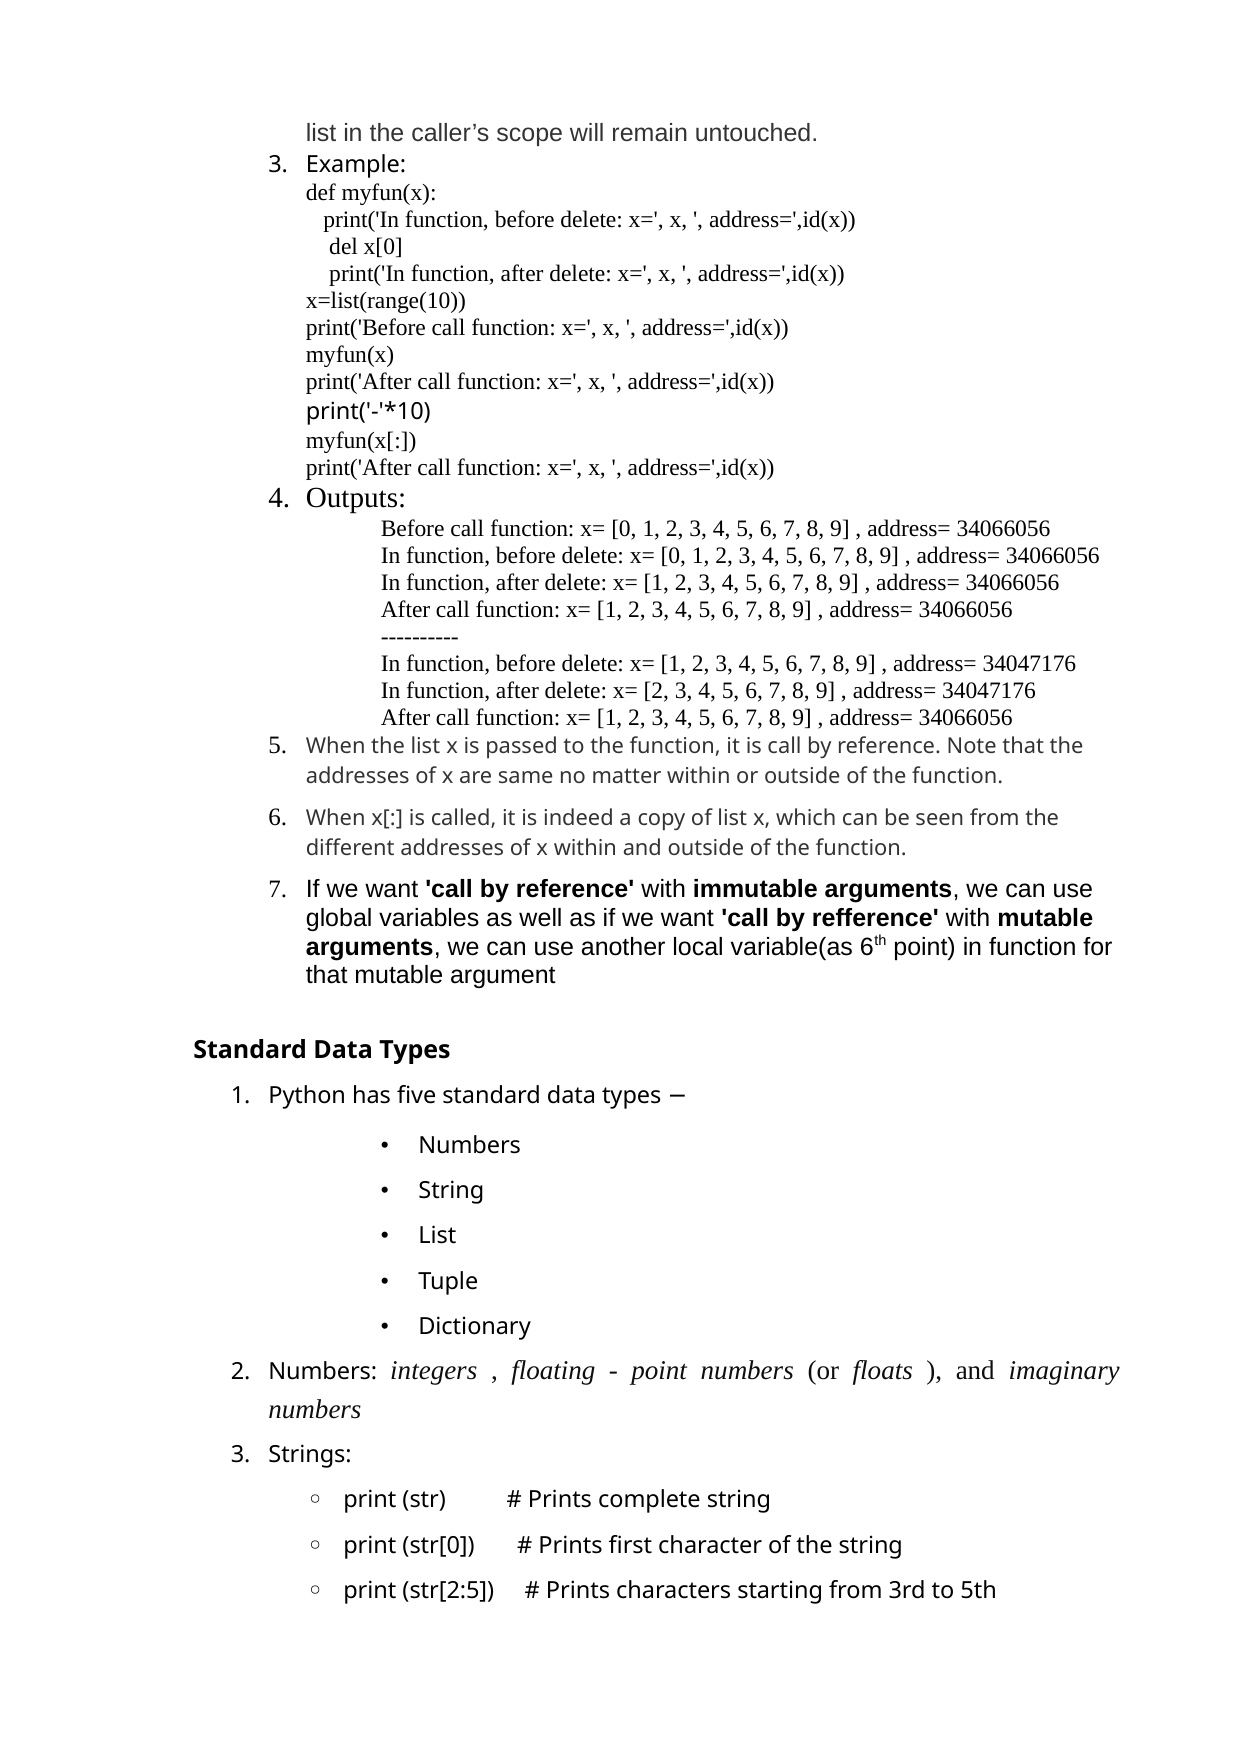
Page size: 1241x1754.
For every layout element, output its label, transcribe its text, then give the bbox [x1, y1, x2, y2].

list In function, before delete: x= [0, 1, 2, 3, 4, 5, 6, 7, 8, 9] , address= 34066056 [343, 541, 1122, 568]
list print (str[0]) # Prints first character of the string [306, 1523, 1122, 1560]
list print('-'*10) [268, 395, 1122, 427]
list In function, after delete: x= [2, 3, 4, 5, 6, 7, 8, 9] , address= 34047176 [343, 676, 1122, 703]
list When x[:] is called, it is indeed a copy of list x, which can be seen from the different addresses of x within and outside of the function. [268, 802, 1122, 862]
list Standard Data Types [156, 1032, 1122, 1066]
list In function, after delete: x= [1, 2, 3, 4, 5, 6, 7, 8, 9] , address= 34066056 [343, 568, 1122, 595]
list After call function: x= [1, 2, 3, 4, 5, 6, 7, 8, 9] , address= 34066056 [343, 595, 1122, 622]
list myfun(x) [268, 341, 1122, 368]
list Python has five standard data types − [231, 1078, 1122, 1110]
list Before call function: x= [0, 1, 2, 3, 4, 5, 6, 7, 8, 9] , address= 34066056 [343, 514, 1122, 541]
list In function, before delete: x= [1, 2, 3, 4, 5, 6, 7, 8, 9] , address= 34047176 [343, 649, 1122, 676]
list print('After call function: x=', x, ', address=',id(x)) [268, 368, 1122, 395]
list Tuple [381, 1258, 1122, 1296]
list print('In function, after delete: x=', x, ', address=',id(x)) [268, 260, 1122, 287]
list ---------- [343, 622, 1122, 649]
list String [381, 1168, 1122, 1205]
list When the list x is passed to the function, it is call by reference. Note that the addresses of x are same no matter within or outside of the function. [268, 730, 1122, 789]
list Numbers [381, 1123, 1122, 1160]
list list in the caller’s scope will remain untouched. [268, 118, 1122, 147]
list print('Before call function: x=', x, ', address=',id(x)) [268, 314, 1122, 341]
list List [381, 1213, 1122, 1251]
list Numbers: integers , floating - point numbers (or floats ), and imaginary numbers [231, 1349, 1122, 1424]
list Dictionary [381, 1304, 1122, 1341]
list del x[0] [268, 233, 1122, 260]
list print('After call function: x=', x, ', address=',id(x)) [268, 454, 1122, 481]
list Strings: [231, 1432, 1122, 1469]
list Example: [268, 147, 1122, 179]
list Outputs: [268, 481, 1122, 514]
list If we want 'call by reference' with immutable arguments, we can use global variables as well as if we want 'call by refference' with mutable arguments, we can use another local variable(as 6th point) in function for that mutable argument [268, 874, 1122, 989]
list myfun(x[:]) [268, 427, 1122, 454]
list def myfun(x): [268, 179, 1122, 206]
list x=list(range(10)) [268, 287, 1122, 314]
list After call function: x= [1, 2, 3, 4, 5, 6, 7, 8, 9] , address= 34066056 [343, 703, 1122, 730]
list print (str) # Prints complete string [306, 1477, 1122, 1515]
list print (str[2:5]) # Prints characters starting from 3rd to 5th [306, 1568, 1122, 1605]
list print('In function, before delete: x=', x, ', address=',id(x)) [268, 206, 1122, 233]
